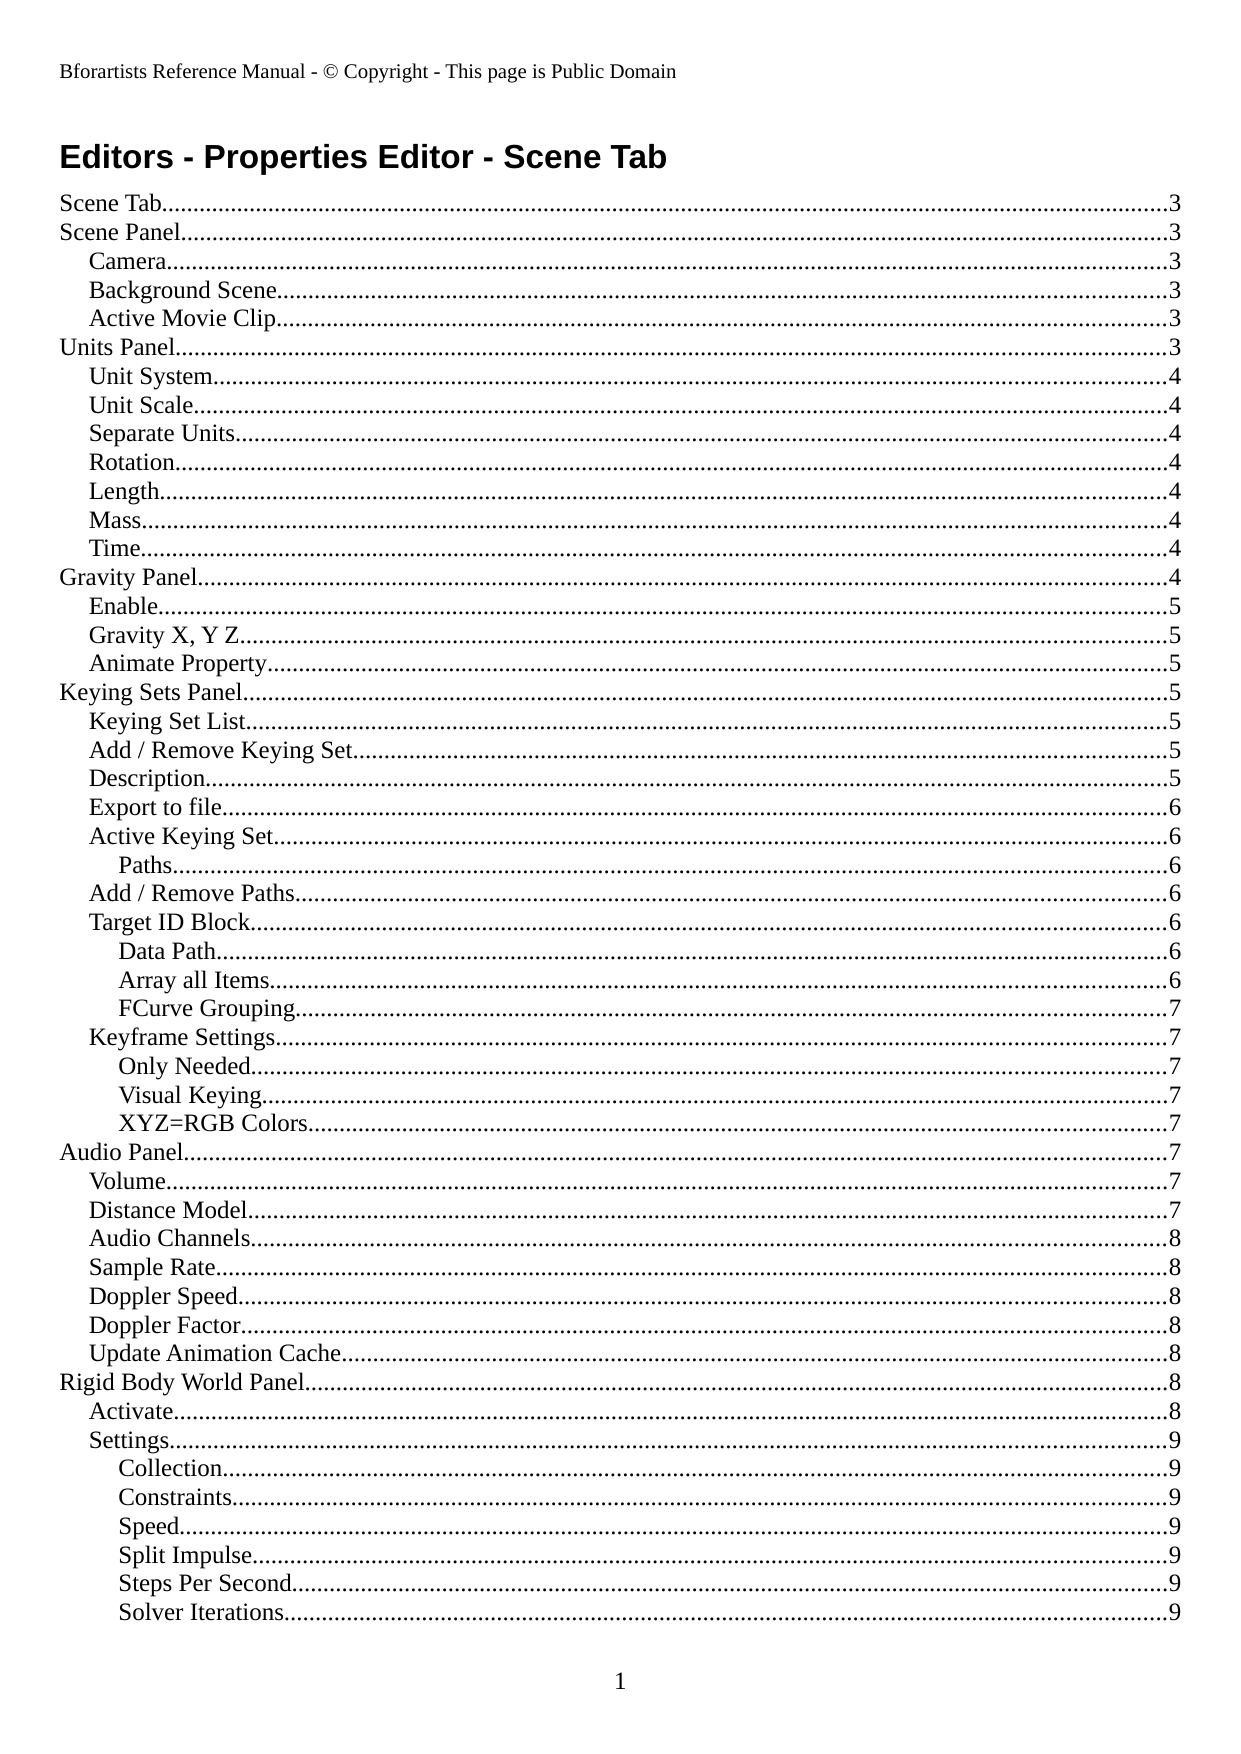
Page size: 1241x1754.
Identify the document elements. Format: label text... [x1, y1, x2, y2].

text Unit Scale 4 [88, 390, 1181, 418]
text Enable 5 [88, 591, 1181, 620]
text Unit System 4 [88, 361, 1181, 390]
text Doppler Speed 8 [88, 1281, 1181, 1310]
text Active Movie Clip 3 [88, 303, 1181, 332]
text Collection 9 [118, 1453, 1181, 1482]
text Settings 9 [88, 1425, 1181, 1453]
text Paths 6 [118, 850, 1181, 878]
text Doppler Factor 8 [88, 1310, 1181, 1338]
text Data Path 6 [118, 936, 1181, 965]
text FCurve Grouping 7 [118, 993, 1181, 1022]
text Rotation 4 [88, 447, 1181, 476]
subtitle Editors - Properties Editor - Scene Tab [59, 138, 1181, 176]
text Distance Model 7 [88, 1195, 1181, 1223]
text Target ID Block 6 [88, 907, 1181, 936]
text Array all Items 6 [118, 965, 1181, 993]
text Keying Sets Panel 5 [59, 677, 1181, 706]
text Visual Keying 7 [118, 1080, 1181, 1108]
text Separate Units 4 [88, 418, 1181, 447]
text Audio Panel 7 [59, 1137, 1181, 1166]
text Gravity X, Y Z 5 [88, 620, 1181, 648]
text Split Impulse 9 [118, 1540, 1181, 1568]
text Volume 7 [88, 1166, 1181, 1195]
text Solver Iterations 9 [118, 1597, 1181, 1626]
text Units Panel 3 [59, 332, 1181, 361]
text Export to file 6 [88, 792, 1181, 821]
text Camera 3 [88, 246, 1181, 275]
text Constraints 9 [118, 1482, 1181, 1511]
text Time 4 [88, 533, 1181, 562]
text Description 5 [88, 763, 1181, 792]
text Speed 9 [118, 1511, 1181, 1540]
text XYZ=RGB Colors 7 [118, 1108, 1181, 1137]
text Add / Remove Paths 6 [88, 878, 1181, 907]
text Length 4 [88, 476, 1181, 505]
text Scene Tab 3 [59, 188, 1181, 217]
text Rigid Body World Panel 8 [59, 1367, 1181, 1396]
text Keyframe Settings 7 [88, 1022, 1181, 1051]
text Add / Remove Keying Set 5 [88, 735, 1181, 763]
text Steps Per Second 9 [118, 1568, 1181, 1597]
text Background Scene 3 [88, 275, 1181, 303]
text Scene Panel 3 [59, 217, 1181, 246]
text Only Needed 7 [118, 1051, 1181, 1080]
text Animate Property 5 [88, 648, 1181, 677]
text Keying Set List 5 [88, 706, 1181, 735]
text Sample Rate 8 [88, 1252, 1181, 1281]
text Active Keying Set 6 [88, 821, 1181, 850]
text Activate 8 [88, 1396, 1181, 1425]
text Mass 4 [88, 505, 1181, 533]
text Audio Channels 8 [88, 1223, 1181, 1252]
text Gravity Panel 4 [59, 562, 1181, 591]
text Update Animation Cache 8 [88, 1338, 1181, 1367]
